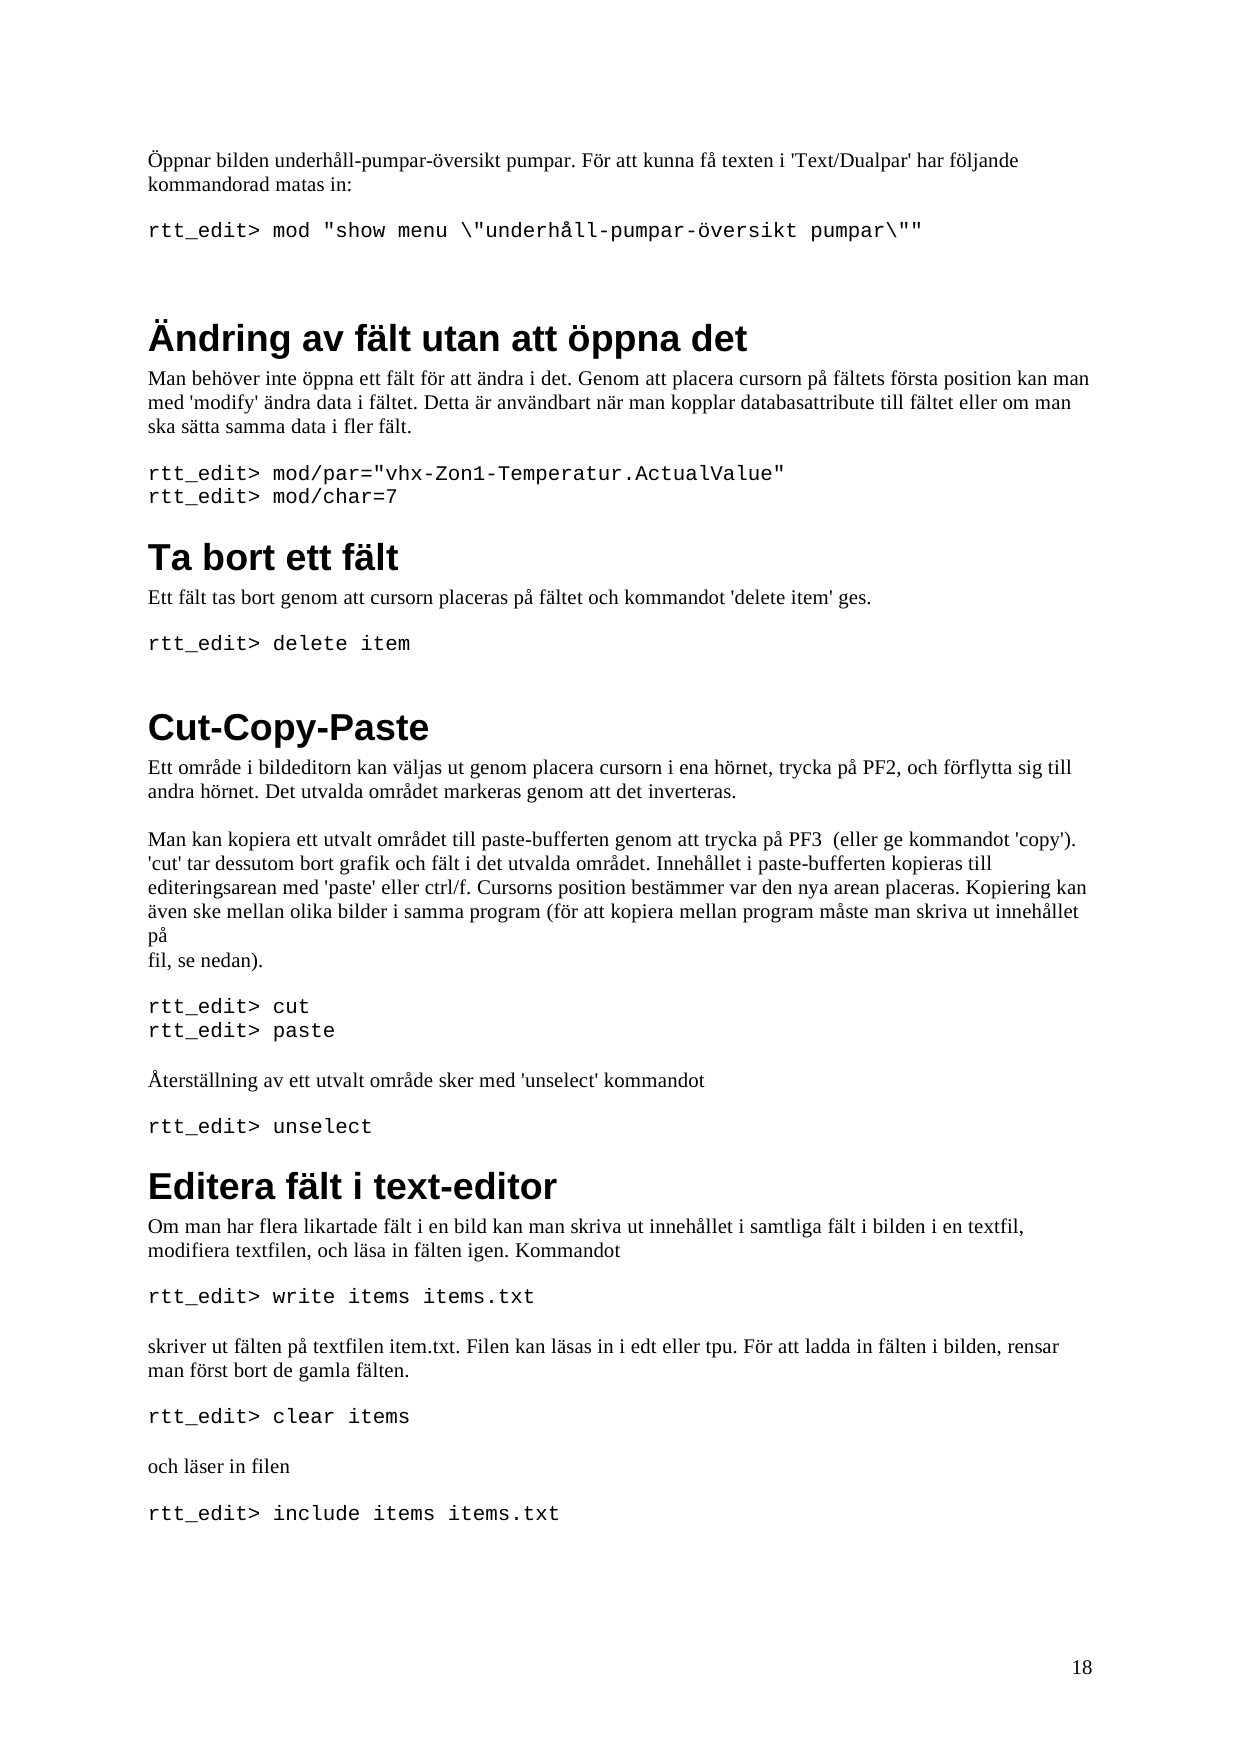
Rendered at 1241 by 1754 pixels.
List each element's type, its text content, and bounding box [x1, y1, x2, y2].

subtitle Cut-Copy-Paste [148, 706, 1093, 749]
subtitle Editera fält i text-editor [148, 1164, 1093, 1208]
text Öppnar bilden underhåll-pumpar-översikt pumpar. För att kunna få texten i 'Text/Dualpar' har följande [148, 148, 1093, 172]
text modifiera textfilen, och läsa in fälten igen. Kommandot [148, 1238, 1093, 1262]
text skriver ut fälten på textfilen item.txt. Filen kan läsas in i edt eller tpu. För att ladda in fälten i bilden, rensar man först bort de gamla fälten. [148, 1334, 1093, 1382]
text fil, se nedan). [148, 947, 1093, 971]
text rtt_edit> clear items [148, 1406, 1093, 1430]
subtitle Ta bort ett fält [148, 535, 1093, 578]
text och läser in filen [148, 1454, 1093, 1478]
text Ett fält tas bort genom att cursorn placeras på fältet och kommandot 'delete item' ges. [148, 584, 1093, 609]
text Man kan kopiera ett utvalt området till paste-bufferten genom att trycka på PF3 (eller ge kommandot 'copy'). 'cut' tar dessutom bort grafik och fält i det utvalda området. Innehållet i paste-bufferten kopieras till editeringsarean med 'paste' eller ctrl/f. Cursorns position bestämmer var den nya arean placeras. Kopiering kan även ske mellan olika bilder i samma program (för att kopiera mellan program måste man skriva ut innehållet på [148, 827, 1093, 947]
text rtt_edit> include items items.txt [148, 1502, 1093, 1526]
text rtt_edit> delete item [148, 633, 1093, 657]
text rtt_edit> mod/char=7 [148, 486, 1093, 510]
text kommandorad matas in: [148, 172, 1093, 196]
text rtt_edit> write items items.txt [148, 1286, 1093, 1310]
text Ett område i bildeditorn kan väljas ut genom placera cursorn i ena hörnet, trycka på PF2, och förflytta sig till andra hörnet. Det utvalda området markeras genom att det inverteras. [148, 755, 1093, 803]
text Återställning av ett utvalt område sker med 'unselect' kommandot [148, 1067, 1093, 1092]
text rtt_edit> unselect [148, 1116, 1093, 1139]
subtitle Ändring av fält utan att öppna det [148, 317, 1093, 360]
text rtt_edit> cut [148, 996, 1093, 1019]
text Om man har flera likartade fält i en bild kan man skriva ut innehållet i samtliga fält i bilden i en textfil, [148, 1214, 1093, 1238]
text rtt_edit> mod "show menu \"underhåll-pumpar-översikt pumpar\"" [148, 220, 1093, 244]
text Man behöver inte öppna ett fält för att ändra i det. Genom att placera cursorn på fältets första position kan man med 'modify' ändra data i fältet. Detta är användbart när man kopplar databasattribute till fältet eller om man ska sätta samma data i fler fält. [148, 366, 1093, 438]
text rtt_edit> mod/par="vhx-Zon1-Temperatur.ActualValue" [148, 462, 1093, 486]
text rtt_edit> paste [148, 1019, 1093, 1043]
